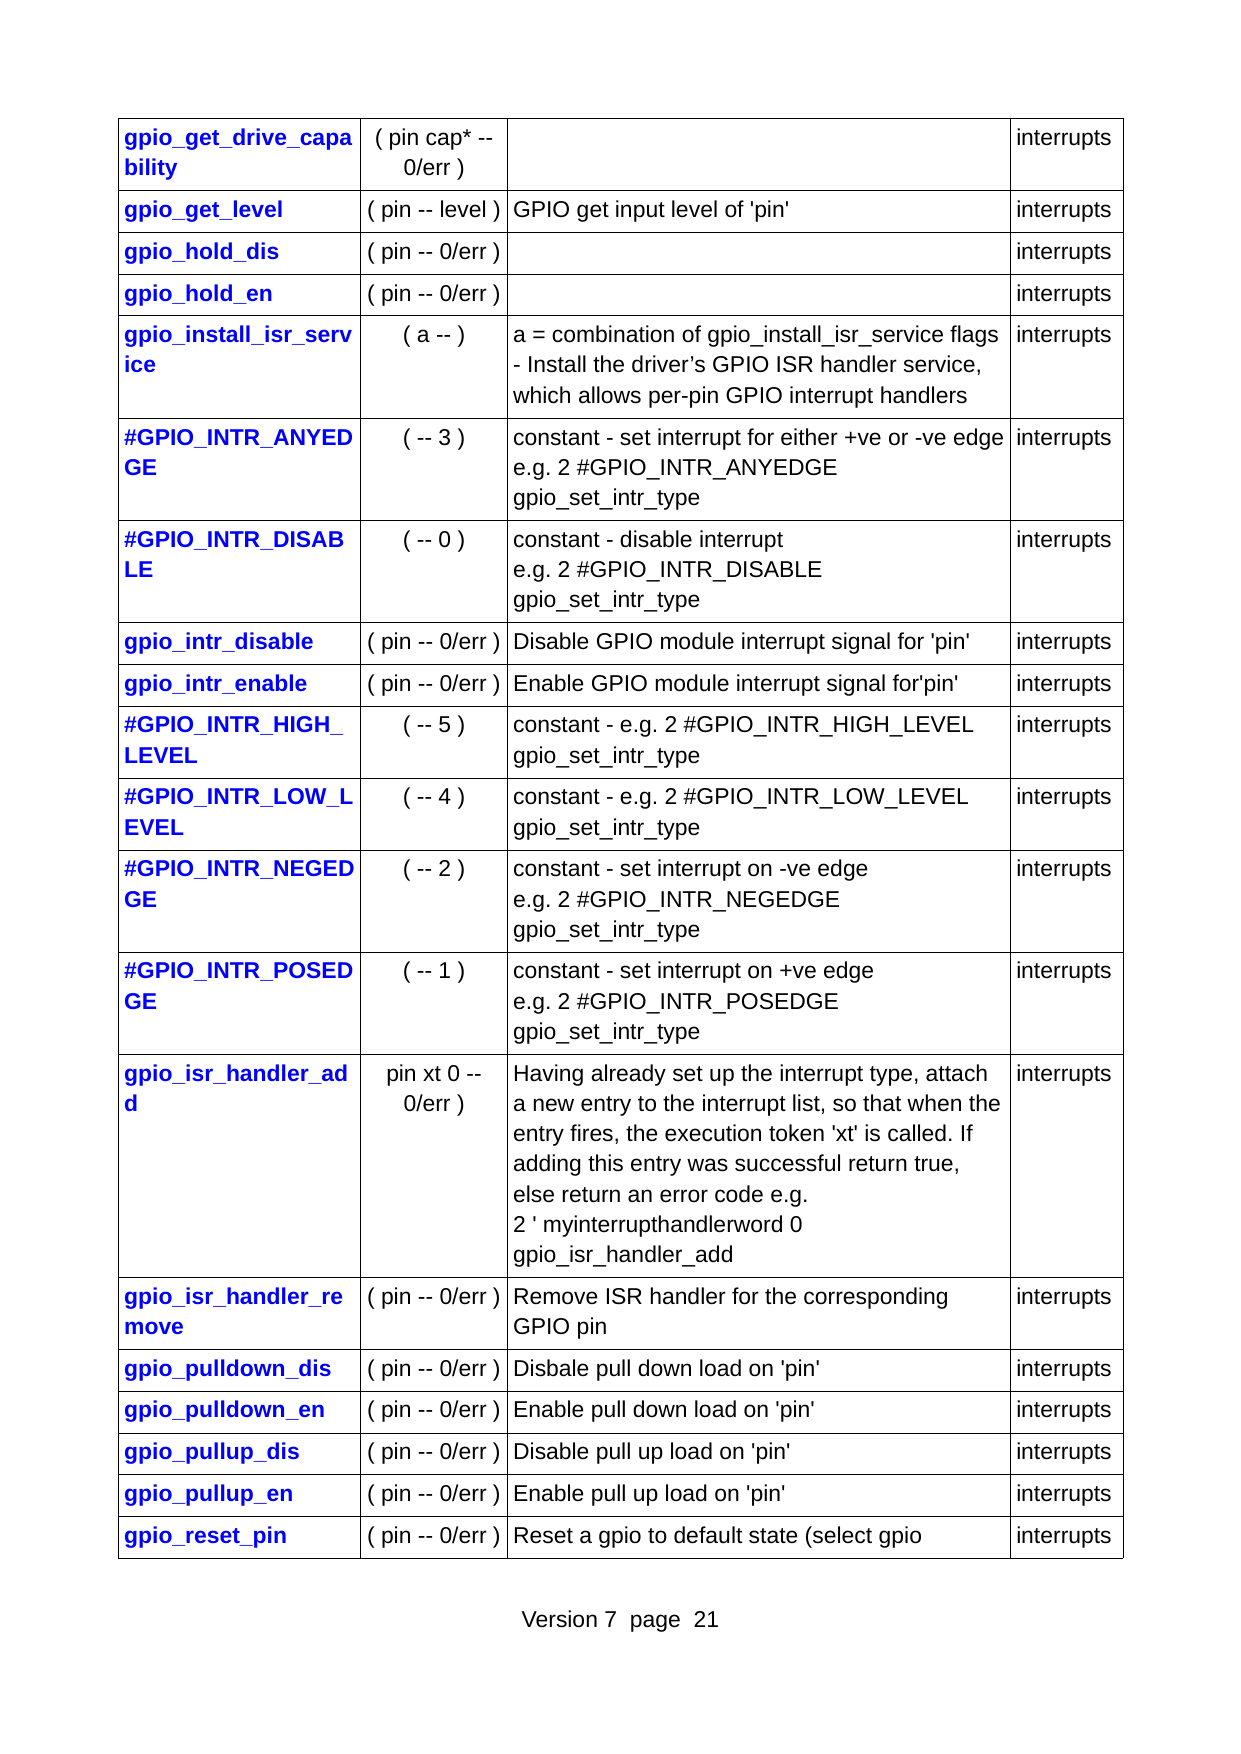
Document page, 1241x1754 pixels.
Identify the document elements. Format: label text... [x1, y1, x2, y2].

table_cell Disbale pull down load on 'pin' [508, 1350, 1010, 1391]
table_cell interrupts [1011, 233, 1123, 274]
table_cell [508, 119, 1010, 190]
table_cell ( pin -- level ) [361, 191, 507, 232]
table_cell interrupts [1011, 851, 1123, 952]
table_cell ( pin -- 0/err ) [361, 275, 507, 315]
table_cell constant - set interrupt on -ve edge e.g. 2 #GPIO_INTR_NEGEDGE gpio_set_intr_type [508, 851, 1010, 952]
table_cell constant - set interrupt on +ve edge e.g. 2 #GPIO_INTR_POSEDGE gpio_set_intr_type [508, 953, 1010, 1054]
table_cell gpio_install_isr_service [119, 316, 360, 418]
table_cell gpio_pullup_en [119, 1475, 360, 1516]
table_cell ( a -- ) [361, 316, 507, 418]
table_cell pin xt 0 -- 0/err ) [361, 1055, 507, 1277]
table_cell interrupts [1011, 665, 1123, 706]
table_cell ( pin -- 0/err ) [361, 1278, 507, 1349]
table_cell interrupts [1011, 1434, 1123, 1474]
table_cell #GPIO_INTR_POSEDGE [119, 953, 360, 1054]
table_cell ( -- 4 ) [361, 779, 507, 849]
table_cell gpio_hold_dis [119, 233, 360, 274]
table_cell gpio_get_drive_capability [119, 119, 360, 190]
table_cell interrupts [1011, 707, 1123, 777]
table_cell gpio_isr_handler_add [119, 1055, 360, 1277]
table_cell interrupts [1011, 953, 1123, 1054]
table_cell ( pin -- 0/err ) [361, 623, 507, 664]
table_cell interrupts [1011, 1392, 1123, 1432]
table_cell ( -- 3 ) [361, 419, 507, 520]
table_cell Having already set up the interrupt type, attach a new entry to the interrupt list, so that when the entry fires, the execution token 'xt' is called. If adding this entry was successful return true, else return an error code e.g. 2 ' myinterrupthandlerword 0 gpio_isr_handler_add [508, 1055, 1010, 1277]
table_cell ( pin -- 0/err ) [361, 1475, 507, 1516]
table_cell interrupts [1011, 191, 1123, 232]
table_cell Enable pull down load on 'pin' [508, 1392, 1010, 1432]
table_cell ( pin -- 0/err ) [361, 1350, 507, 1391]
table_cell Enable pull up load on 'pin' [508, 1475, 1010, 1516]
table_cell ( pin -- 0/err ) [361, 233, 507, 274]
table_cell gpio_get_level [119, 191, 360, 232]
table_cell GPIO get input level of 'pin' [508, 191, 1010, 232]
table_cell gpio_intr_disable [119, 623, 360, 664]
table_cell ( pin -- 0/err ) [361, 665, 507, 706]
table_cell constant - set interrupt for either +ve or -ve edge e.g. 2 #GPIO_INTR_ANYEDGE gpio_set_intr_type [508, 419, 1010, 520]
table_cell gpio_pulldown_dis [119, 1350, 360, 1391]
table_cell interrupts [1011, 1517, 1123, 1558]
table_cell interrupts [1011, 419, 1123, 520]
table_cell constant - e.g. 2 #GPIO_INTR_LOW_LEVEL gpio_set_intr_type [508, 779, 1010, 849]
table_cell ( pin -- 0/err ) [361, 1392, 507, 1432]
table_cell Disable GPIO module interrupt signal for 'pin' [508, 623, 1010, 664]
table_cell interrupts [1011, 623, 1123, 664]
table_cell Reset a gpio to default state (select gpio [508, 1517, 1010, 1558]
table_cell Enable GPIO module interrupt signal for'pin' [508, 665, 1010, 706]
table_cell interrupts [1011, 521, 1123, 622]
table_cell a = combination of gpio_install_isr_service flags - Install the driver’s GPIO ISR handler service, which allows per-pin GPIO interrupt handlers [508, 316, 1010, 418]
table_cell interrupts [1011, 1350, 1123, 1391]
table_cell #GPIO_INTR_NEGEDGE [119, 851, 360, 952]
table_cell #GPIO_INTR_LOW_LEVEL [119, 779, 360, 849]
table_cell interrupts [1011, 1475, 1123, 1516]
table_cell #GPIO_INTR_ANYEDGE [119, 419, 360, 520]
table_cell #GPIO_INTR_DISABLE [119, 521, 360, 622]
table_cell interrupts [1011, 119, 1123, 190]
table_cell [508, 275, 1010, 315]
table_cell [508, 233, 1010, 274]
table_cell ( -- 0 ) [361, 521, 507, 622]
table_cell constant - e.g. 2 #GPIO_INTR_HIGH_LEVEL gpio_set_intr_type [508, 707, 1010, 777]
table_cell ( -- 1 ) [361, 953, 507, 1054]
table_cell gpio_hold_en [119, 275, 360, 315]
table_cell constant - disable interrupt e.g. 2 #GPIO_INTR_DISABLE gpio_set_intr_type [508, 521, 1010, 622]
table_cell Remove ISR handler for the corresponding GPIO pin [508, 1278, 1010, 1349]
table_cell interrupts [1011, 779, 1123, 849]
table_cell gpio_intr_enable [119, 665, 360, 706]
table_cell ( pin -- 0/err ) [361, 1517, 507, 1558]
table_cell interrupts [1011, 1055, 1123, 1277]
table_cell interrupts [1011, 316, 1123, 418]
table_cell #GPIO_INTR_HIGH_LEVEL [119, 707, 360, 777]
table_cell gpio_pullup_dis [119, 1434, 360, 1474]
table_cell gpio_reset_pin [119, 1517, 360, 1558]
table_cell ( pin -- 0/err ) [361, 1434, 507, 1474]
table_cell ( pin cap* -- 0/err ) [361, 119, 507, 190]
table_cell gpio_isr_handler_remove [119, 1278, 360, 1349]
table_cell interrupts [1011, 1278, 1123, 1349]
table_cell Disable pull up load on 'pin' [508, 1434, 1010, 1474]
table_cell gpio_pulldown_en [119, 1392, 360, 1432]
table_cell ( -- 2 ) [361, 851, 507, 952]
table_cell interrupts [1011, 275, 1123, 315]
table_cell ( -- 5 ) [361, 707, 507, 777]
